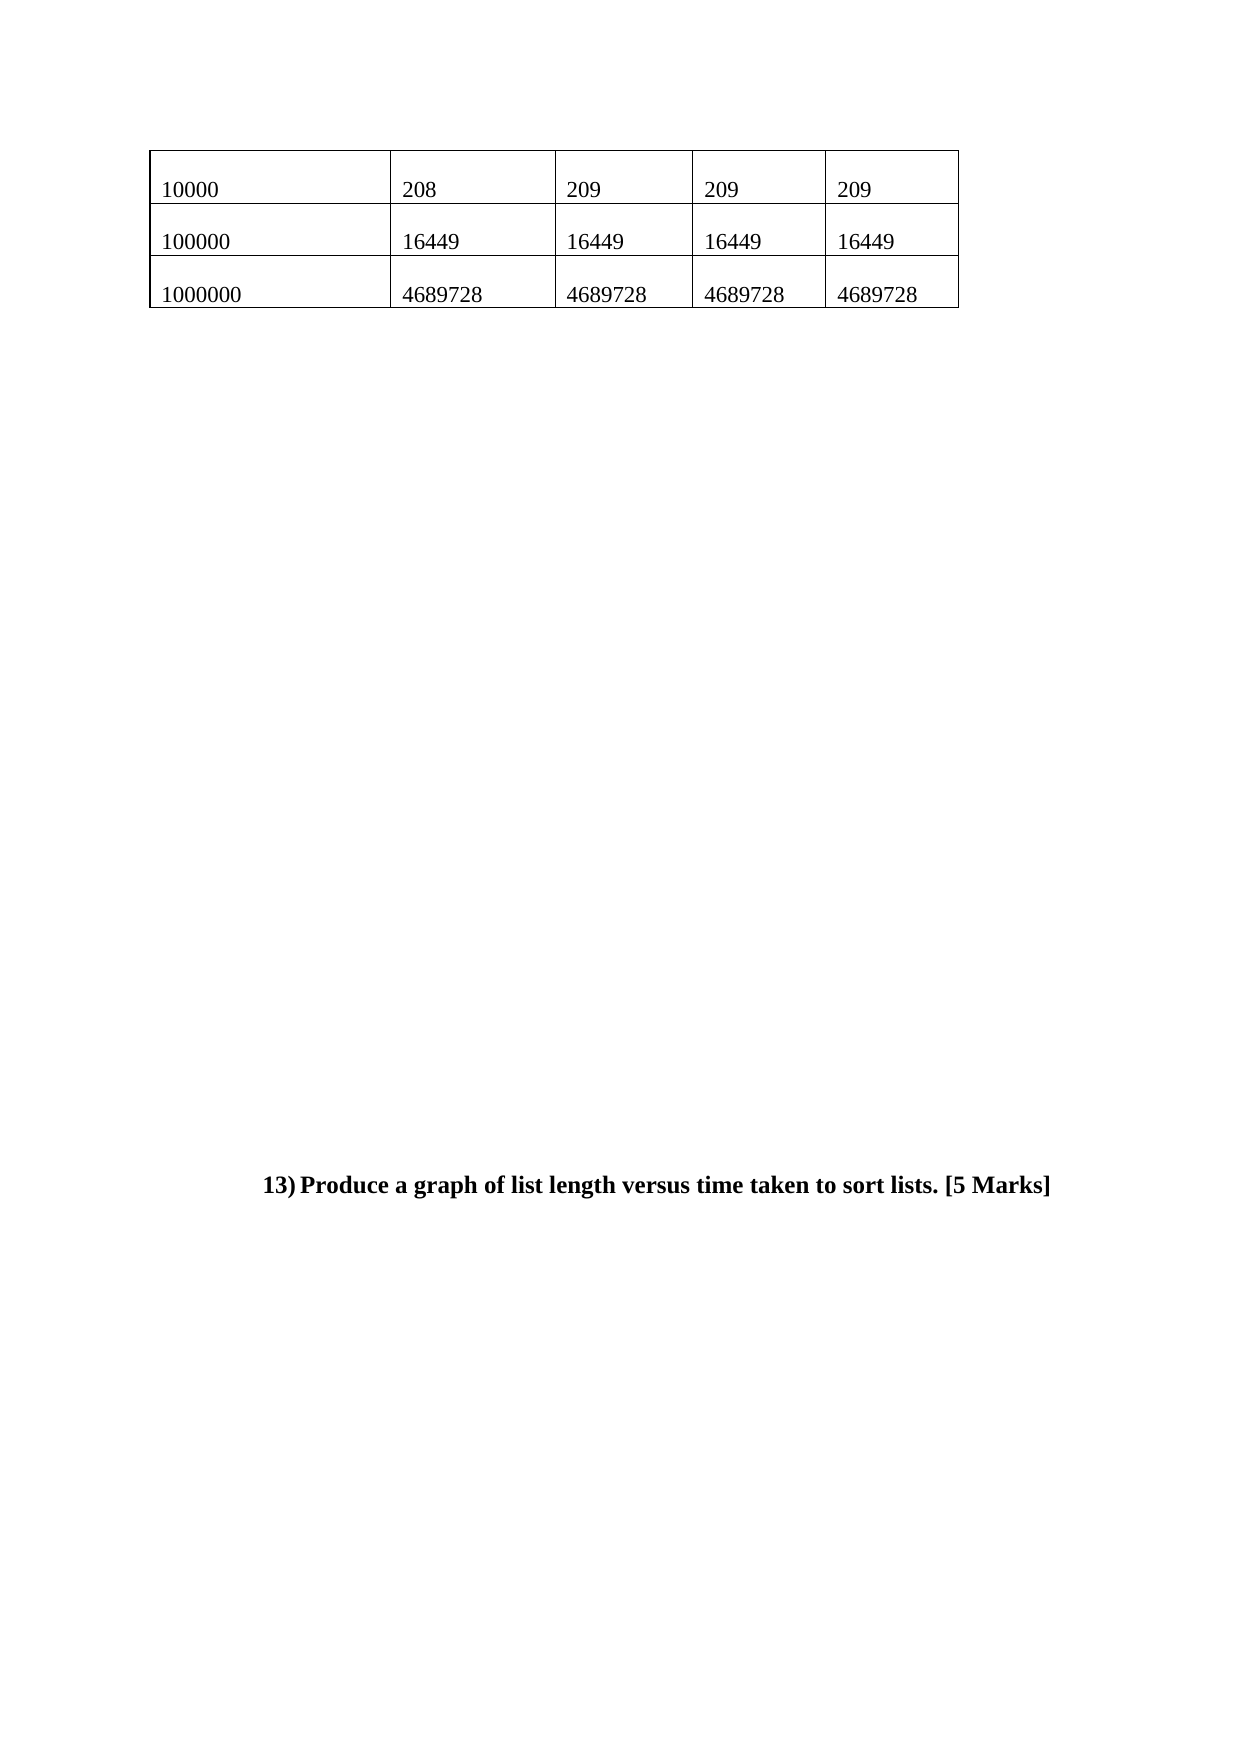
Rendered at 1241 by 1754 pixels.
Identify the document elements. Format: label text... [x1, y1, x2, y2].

table_cell 4689728 [693, 256, 825, 307]
table_cell 100000 [151, 204, 390, 255]
table_cell 4689728 [826, 256, 958, 307]
table_cell 1000000 [151, 256, 390, 307]
table_cell 209 [826, 151, 958, 202]
table_cell 4689728 [556, 256, 692, 307]
list Produce a graph of list length versus time taken to sort lists. [5 Marks] [262, 1170, 1090, 1198]
table_cell 16449 [391, 204, 555, 255]
table_cell 16449 [556, 204, 692, 255]
table_cell 4689728 [391, 256, 555, 307]
table_cell 16449 [693, 204, 825, 255]
table_cell 208 [391, 151, 555, 202]
table_cell 209 [693, 151, 825, 202]
table_cell 16449 [826, 204, 958, 255]
table_cell 209 [556, 151, 692, 202]
table_cell 10000 [151, 151, 390, 202]
